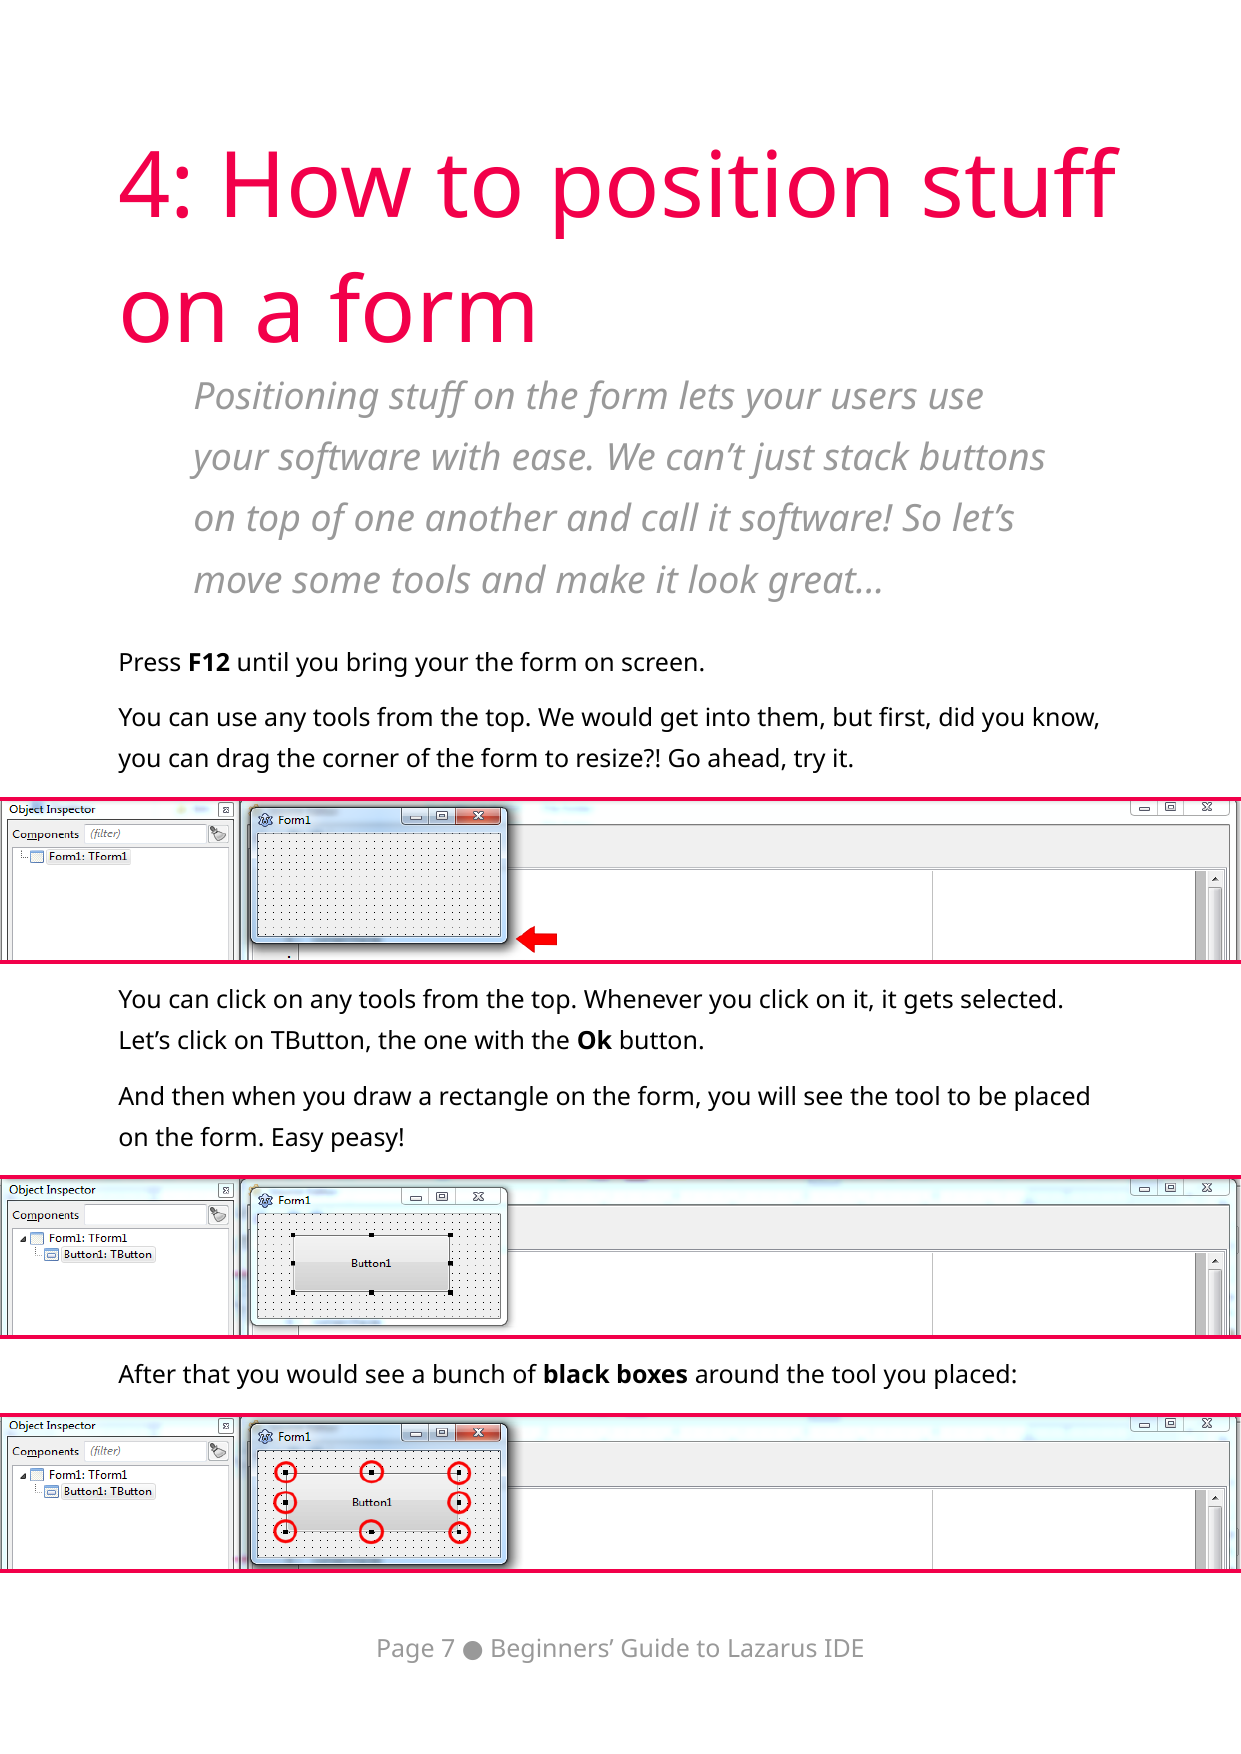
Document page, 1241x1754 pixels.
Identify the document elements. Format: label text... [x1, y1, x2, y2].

text After that you would see a bunch of black boxes around the tool you placed: [118, 1339, 1122, 1391]
text You can click on any tools from the top. Whenever you click on it, it gets selected. Let’s click on TButton, the one with the Ok button. [118, 964, 1122, 1057]
subtitle 4: How to position stuff on a form [118, 119, 1122, 369]
text And then when you draw a rectangle on the form, you will see the tool to be placed on the form. Easy peasy! [118, 1078, 1122, 1153]
picture [0, 1417, 1241, 1569]
text You can use any tools from the top. We would get into them, but first, did you know, you can drag the corner of the form to resize?! Go ahead, try it. [118, 700, 1122, 775]
picture [0, 1179, 1241, 1335]
text Positioning stuff on the form lets your users use your software with ease. We can’t just stack buttons on top of one another and call it software! So let’s move some tools and make it look great... [193, 369, 1057, 604]
picture [0, 801, 1241, 960]
text Press F12 until you bring your the form on screen. [118, 644, 1122, 678]
